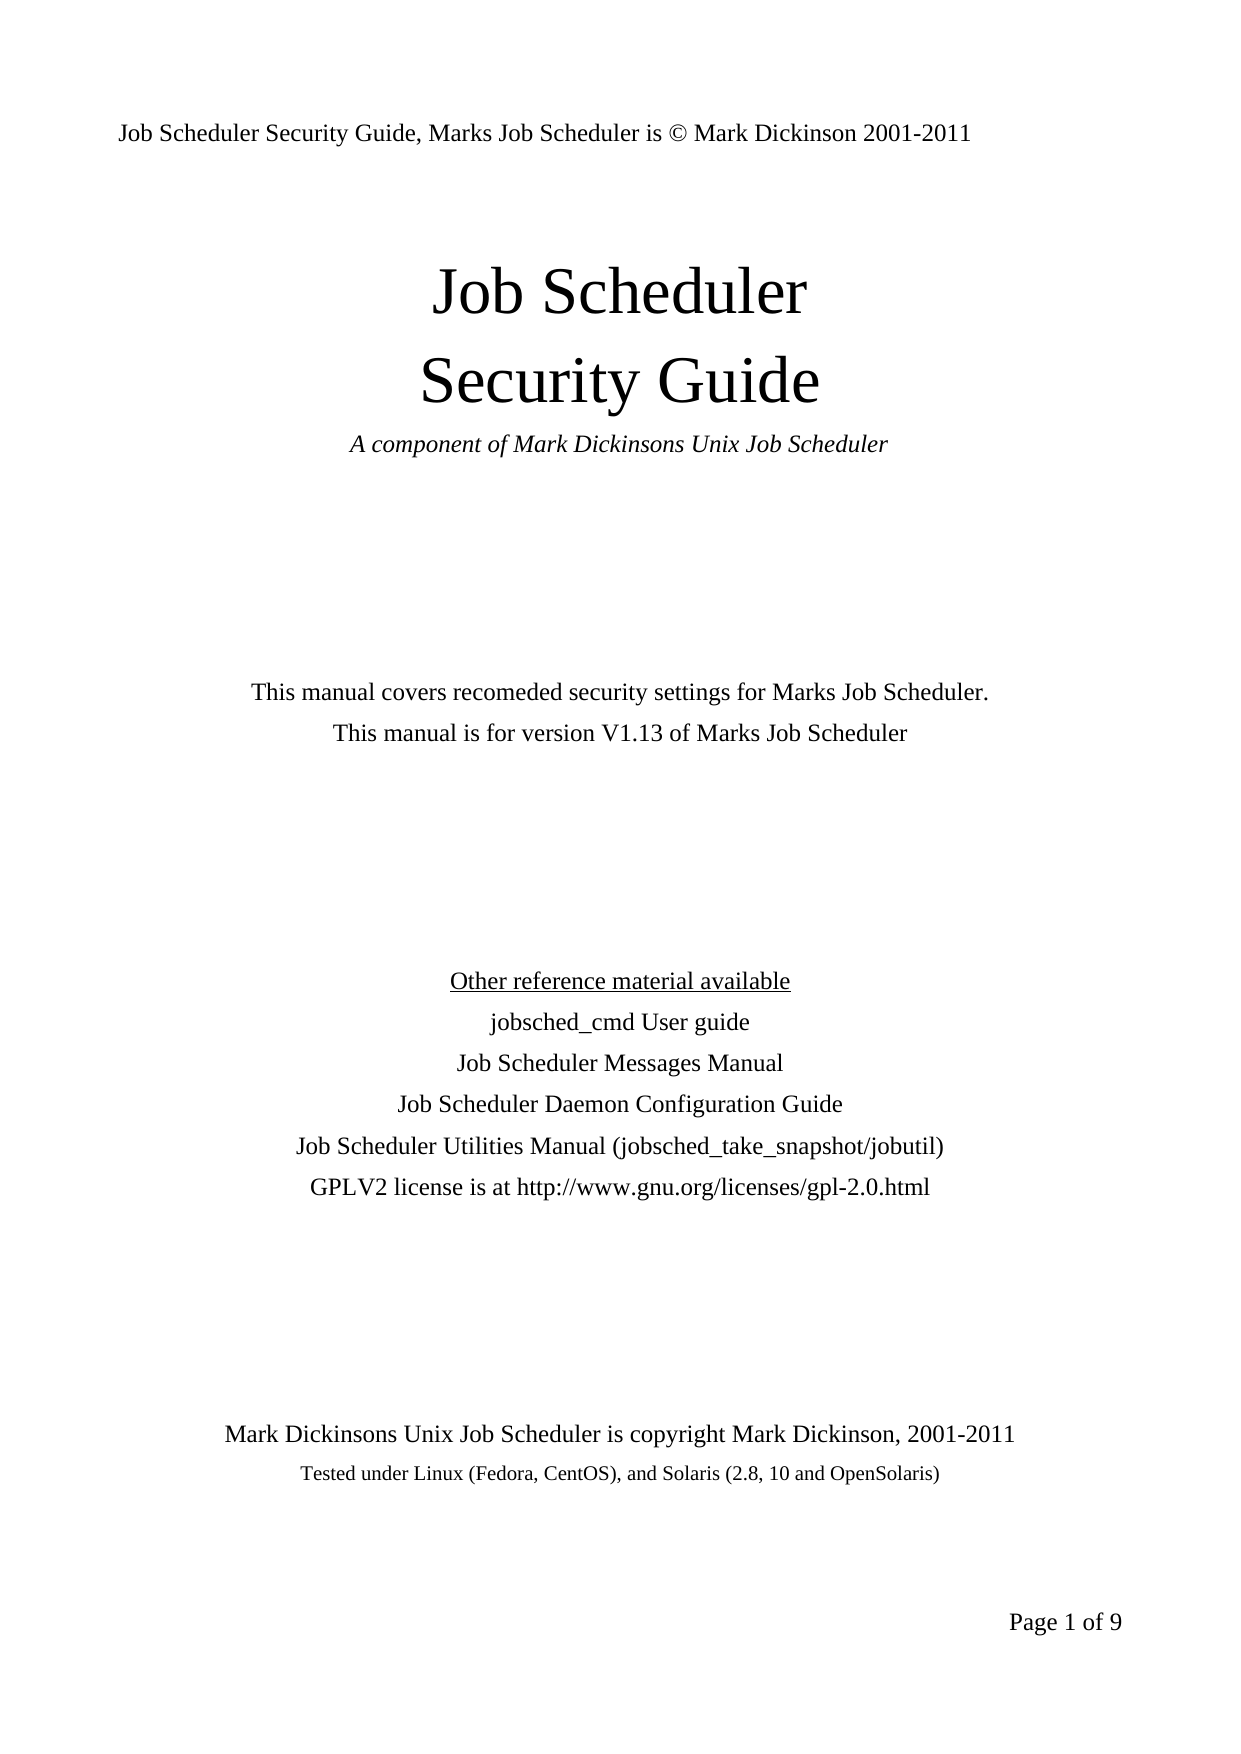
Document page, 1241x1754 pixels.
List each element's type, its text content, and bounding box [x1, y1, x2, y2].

text Job Scheduler Daemon Configuration Guide [118, 1089, 1122, 1118]
text Job Scheduler Messages Manual [118, 1048, 1122, 1077]
text A component of Mark Dickinsons Unix Job Scheduler [118, 429, 1122, 458]
text Job Scheduler Utilities Manual (jobsched_take_snapshot/jobutil) [118, 1131, 1122, 1159]
text Mark Dickinsons Unix Job Scheduler is copyright Mark Dickinson, 2001-2011 [118, 1419, 1122, 1448]
text Other reference material available [118, 966, 1122, 994]
text GPLV2 license is at http://www.gnu.org/licenses/gpl-2.0.html [118, 1172, 1122, 1201]
text This manual is for version V1.13 of Marks Job Scheduler [118, 718, 1122, 747]
text This manual covers recomeded security settings for Marks Job Scheduler. [118, 677, 1122, 706]
text Tested under Linux (Fedora, CentOS), and Solaris (2.8, 10 and OpenSolaris) [118, 1461, 1122, 1485]
text Security Guide [118, 340, 1122, 417]
text Job Scheduler [118, 251, 1122, 328]
text jobsched_cmd User guide [118, 1007, 1122, 1036]
